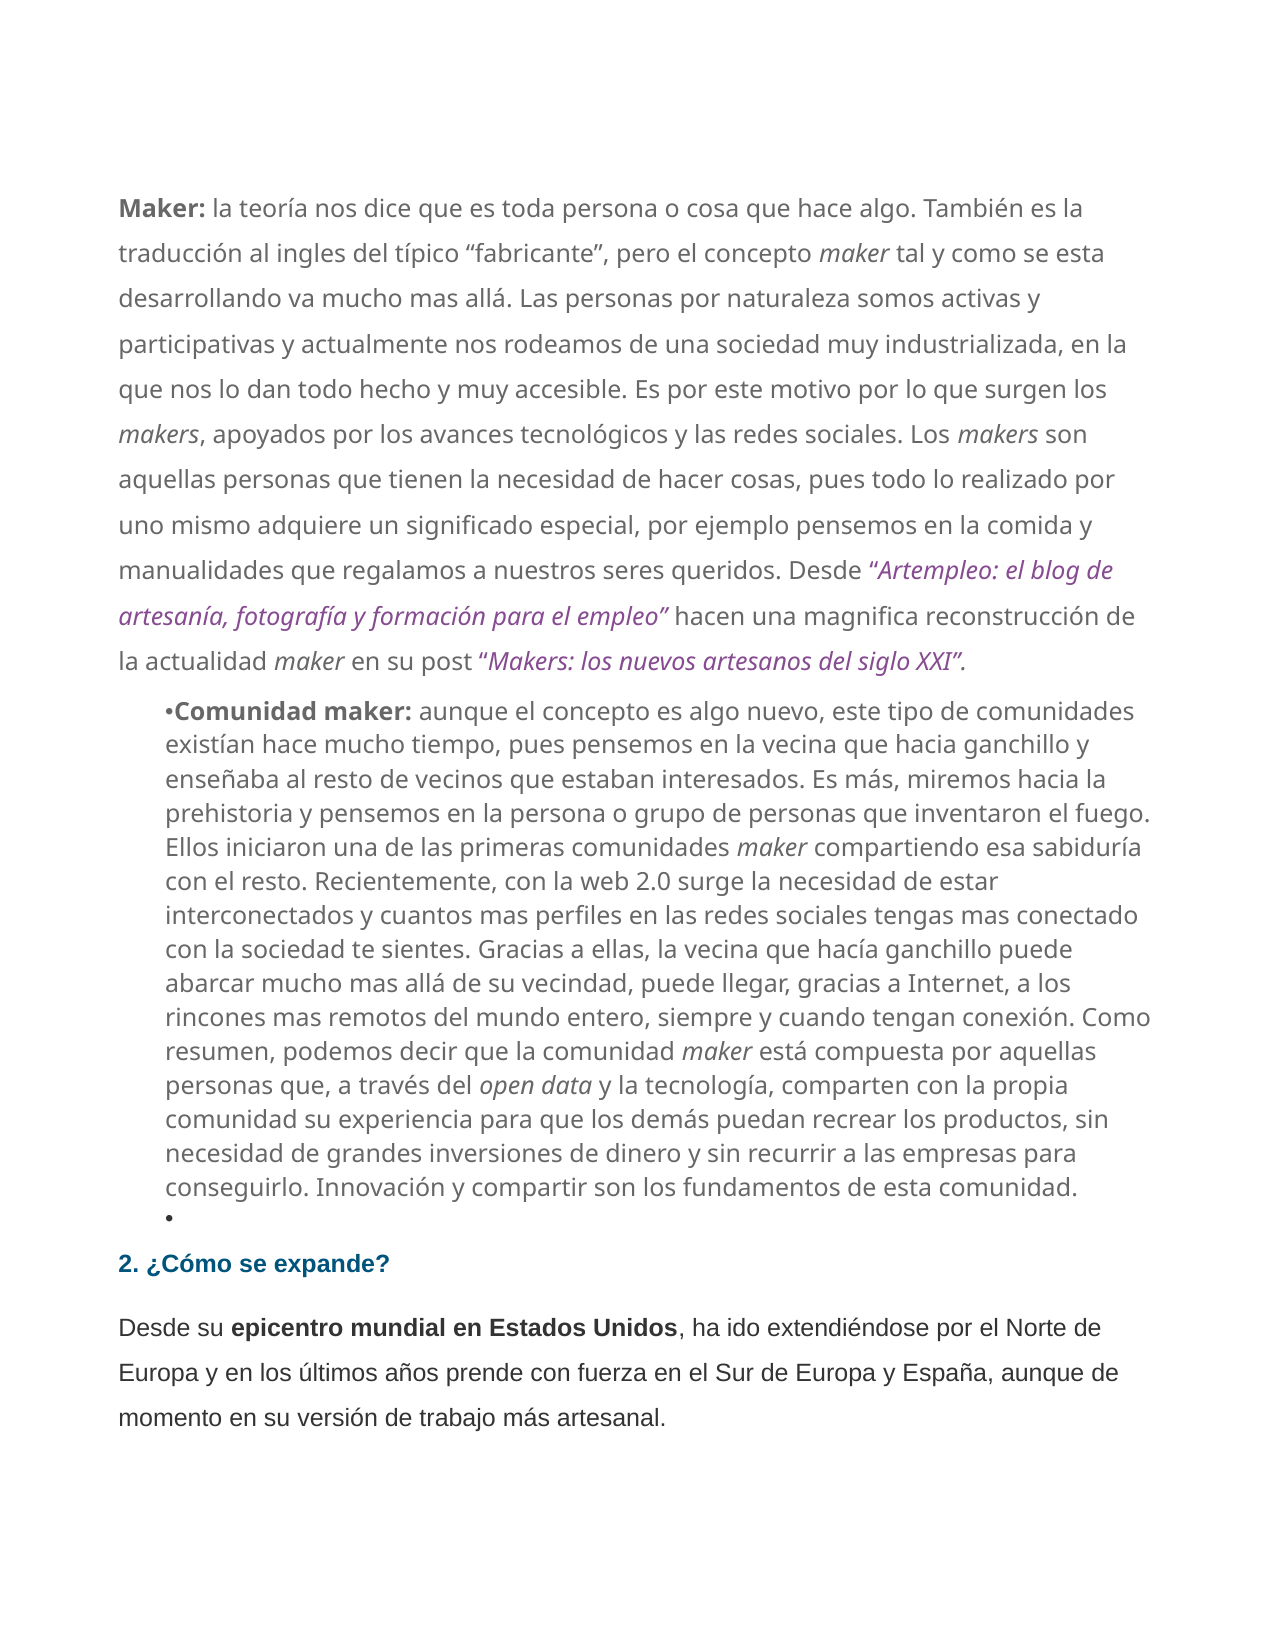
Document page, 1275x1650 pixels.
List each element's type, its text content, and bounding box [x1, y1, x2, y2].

subtitle 2. ¿Cómo se expande? [118, 1248, 1157, 1277]
list Comunidad maker: aunque el concepto es algo nuevo, este tipo de comunidades existían hace mucho tiempo, pues pensemos en la vecina que hacia ganchillo y enseñaba al resto de vecinos que estaban interesados. Es más, miremos hacia la prehistoria y pensemos en la persona o grupo de personas que inventaron el fuego. Ellos iniciaron una de las primeras comunidades maker compartiendo esa sabiduría con el resto. Recientemente, con la web 2.0 surge la necesidad de estar interconectados y cuantos mas perfiles en las redes sociales tengas mas conectado con la sociedad te sientes. Gracias a ellas, la vecina que hacía ganchillo puede abarcar mucho mas allá de su vecindad, puede llegar, gracias a Internet, a los rincones mas remotos del mundo entero, siempre y cuando tengan conexión. Como resumen, podemos decir que la comunidad maker está compuesta por aquellas personas que, a través del open data y la tecnología, comparten con la propia comunidad su experiencia para que los demás puedan recrear los productos, sin necesidad de grandes inversiones de dinero y sin recurrir a las empresas para conseguirlo. Innovación y compartir son los fundamentos de esta comunidad. [118, 693, 1157, 1204]
text Desde su epicentro mundial en Estados Unidos, ha ido extendiéndose por el Norte de Europa y en los últimos años prende con fuerza en el Sur de Europa y España, aunque de momento en su versión de trabajo más artesanal. [118, 1296, 1157, 1432]
text Maker: la teoría nos dice que es toda persona o cosa que hace algo. También es la traducción al ingles del típico “fabricante”, pero el concepto maker tal y como se esta desarrollando va mucho mas allá. Las personas por naturaleza somos activas y participativas y actualmente nos rodeamos de una sociedad muy industrializada, en la que nos lo dan todo hecho y muy accesible. Es por este motivo por lo que surgen los makers, apoyados por los avances tecnológicos y las redes sociales. Los makers son aquellas personas que tienen la necesidad de hacer cosas, pues todo lo realizado por uno mismo adquiere un significado especial, por ejemplo pensemos en la comida y manualidades que regalamos a nuestros seres queridos. Desde “Artempleo: el blog de artesanía, fotografía y formación para el empleo” hacen una magnifica reconstrucción de la actualidad maker en su post “Makers: los nuevos artesanos del siglo XXI”. [118, 179, 1157, 677]
